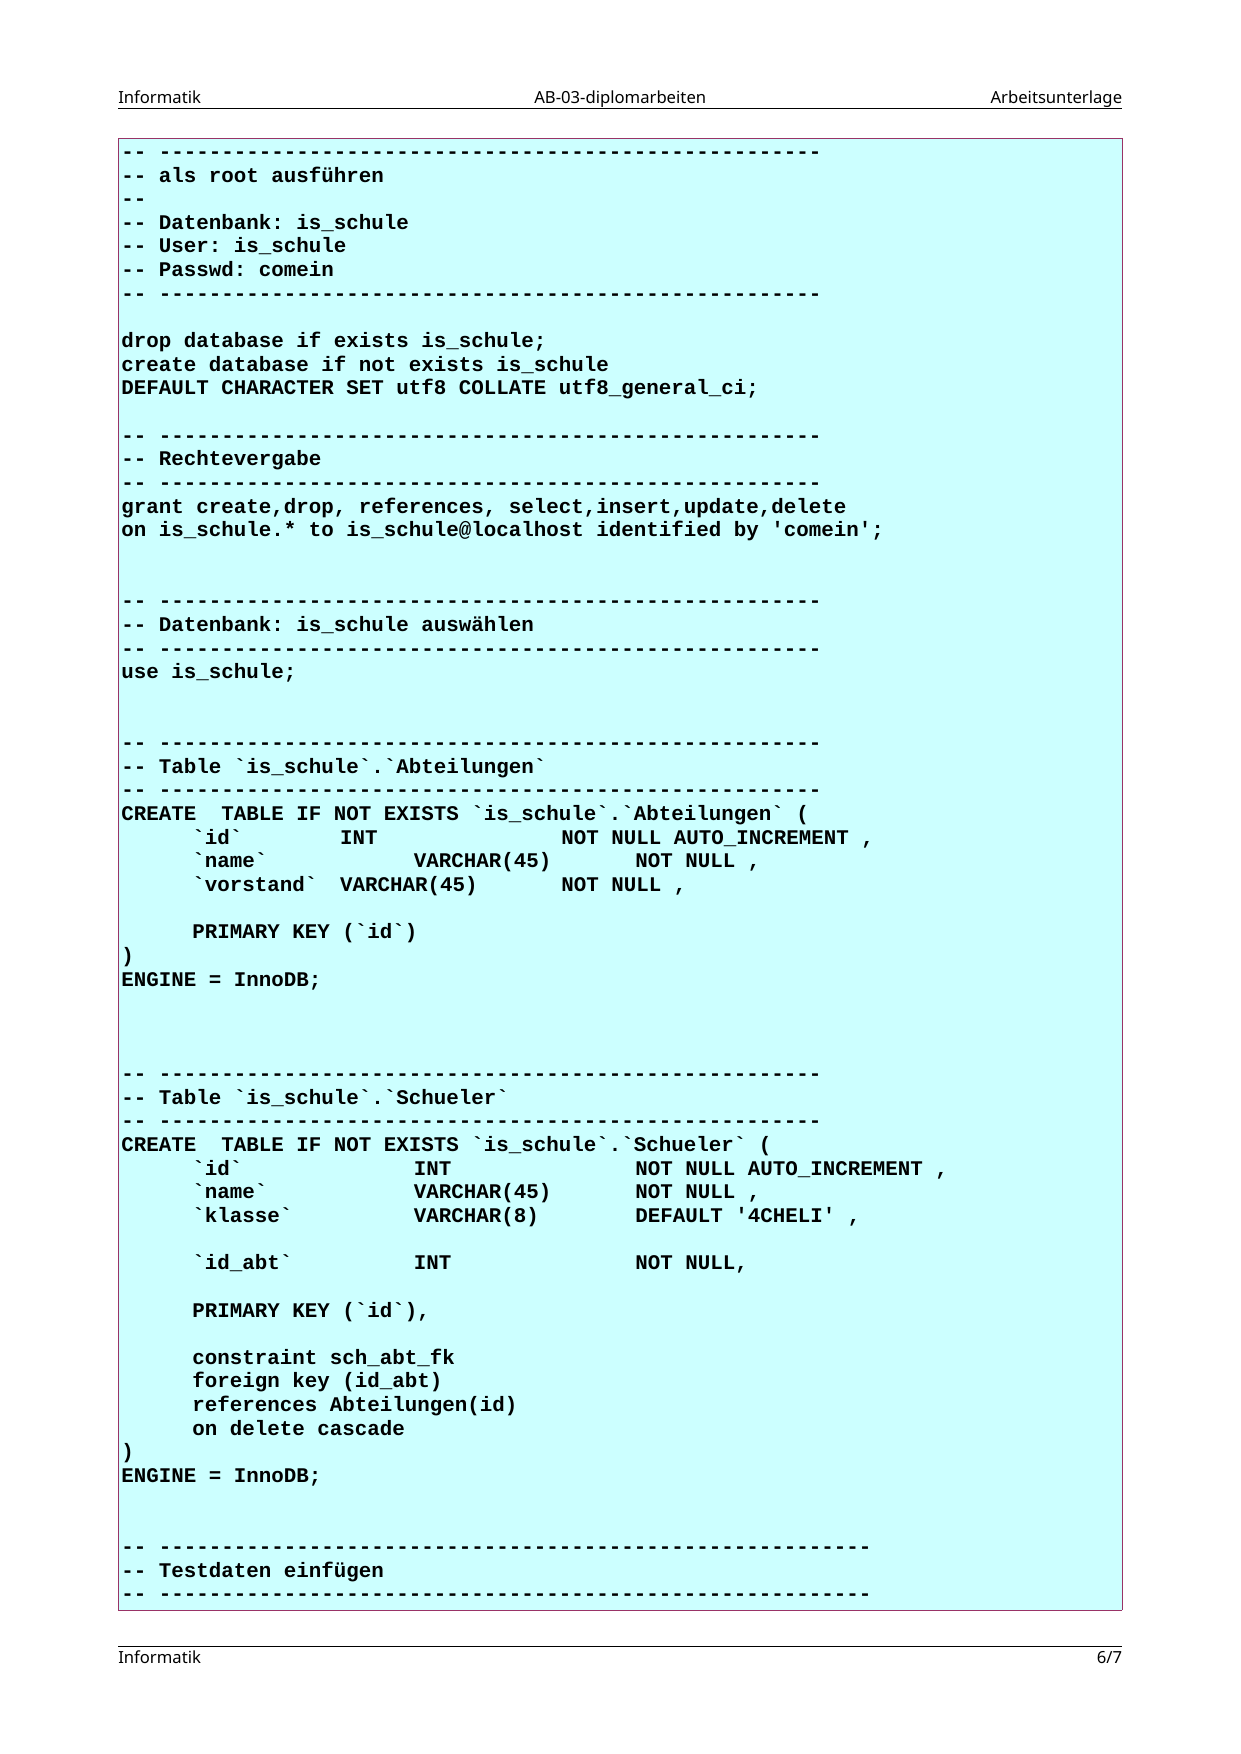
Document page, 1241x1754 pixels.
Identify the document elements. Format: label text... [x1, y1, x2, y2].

text -- Table `is_schule`.`Abteilungen` [119, 753, 1122, 776]
text CREATE TABLE IF NOT EXISTS `is_schule`.`Schueler` ( [119, 1131, 1122, 1155]
text `name` VARCHAR(45) NOT NULL , [119, 1178, 1122, 1202]
text `id` INT NOT NULL AUTO_INCREMENT , [119, 1155, 1122, 1178]
text grant create,drop, references, select,insert,update,delete [119, 493, 1122, 516]
text -- Testdaten einfügen [119, 1557, 1122, 1580]
text -- als root ausführen [119, 162, 1122, 185]
text constraint sch_abt_fk [119, 1344, 1122, 1367]
text ENGINE = InnoDB; [119, 1462, 1122, 1486]
text -- Rechtevergabe [119, 445, 1122, 469]
text -- User: is_schule [119, 232, 1122, 256]
text -- Passwd: comein [119, 256, 1122, 280]
text on is_schule.* to is_schule@localhost identified by 'comein'; [119, 516, 1122, 540]
text -- ----------------------------------------------------- [119, 422, 1122, 445]
text -- ----------------------------------------------------- [119, 280, 1122, 303]
text ) [119, 1438, 1122, 1462]
text CREATE TABLE IF NOT EXISTS `is_schule`.`Abteilungen` ( [119, 800, 1122, 824]
text create database if not exists is_schule [119, 351, 1122, 374]
text -- ----------------------------------------------------- [119, 1060, 1122, 1084]
text -- ----------------------------------------------------- [119, 776, 1122, 800]
text PRIMARY KEY (`id`) [119, 918, 1122, 942]
text `vorstand` VARCHAR(45) NOT NULL , [119, 871, 1122, 894]
text ) [119, 942, 1122, 966]
text `id_abt` INT NOT NULL, [119, 1249, 1122, 1273]
text foreign key (id_abt) [119, 1367, 1122, 1391]
text -- Datenbank: is_schule [119, 209, 1122, 232]
text `klasse` VARCHAR(8) DEFAULT '4CHELI' , [119, 1202, 1122, 1226]
text ENGINE = InnoDB; [119, 966, 1122, 989]
text -- --------------------------------------------------------- [119, 1580, 1122, 1610]
text -- ----------------------------------------------------- [119, 469, 1122, 493]
text `id` INT NOT NULL AUTO_INCREMENT , [119, 824, 1122, 847]
text on delete cascade [119, 1415, 1122, 1438]
text -- ----------------------------------------------------- [119, 729, 1122, 753]
text -- ----------------------------------------------------- [119, 139, 1122, 162]
text -- --------------------------------------------------------- [119, 1533, 1122, 1557]
text -- ----------------------------------------------------- [119, 1107, 1122, 1131]
text -- ----------------------------------------------------- [119, 634, 1122, 658]
text `name` VARCHAR(45) NOT NULL , [119, 847, 1122, 871]
text -- Datenbank: is_schule auswählen [119, 611, 1122, 634]
text DEFAULT CHARACTER SET utf8 COLLATE utf8_general_ci; [119, 374, 1122, 398]
text PRIMARY KEY (`id`), [119, 1297, 1122, 1320]
text -- Table `is_schule`.`Schueler` [119, 1084, 1122, 1107]
text -- [119, 185, 1122, 209]
text -- ----------------------------------------------------- [119, 587, 1122, 611]
text references Abteilungen(id) [119, 1391, 1122, 1415]
text use is_schule; [119, 658, 1122, 682]
text drop database if exists is_schule; [119, 327, 1122, 351]
